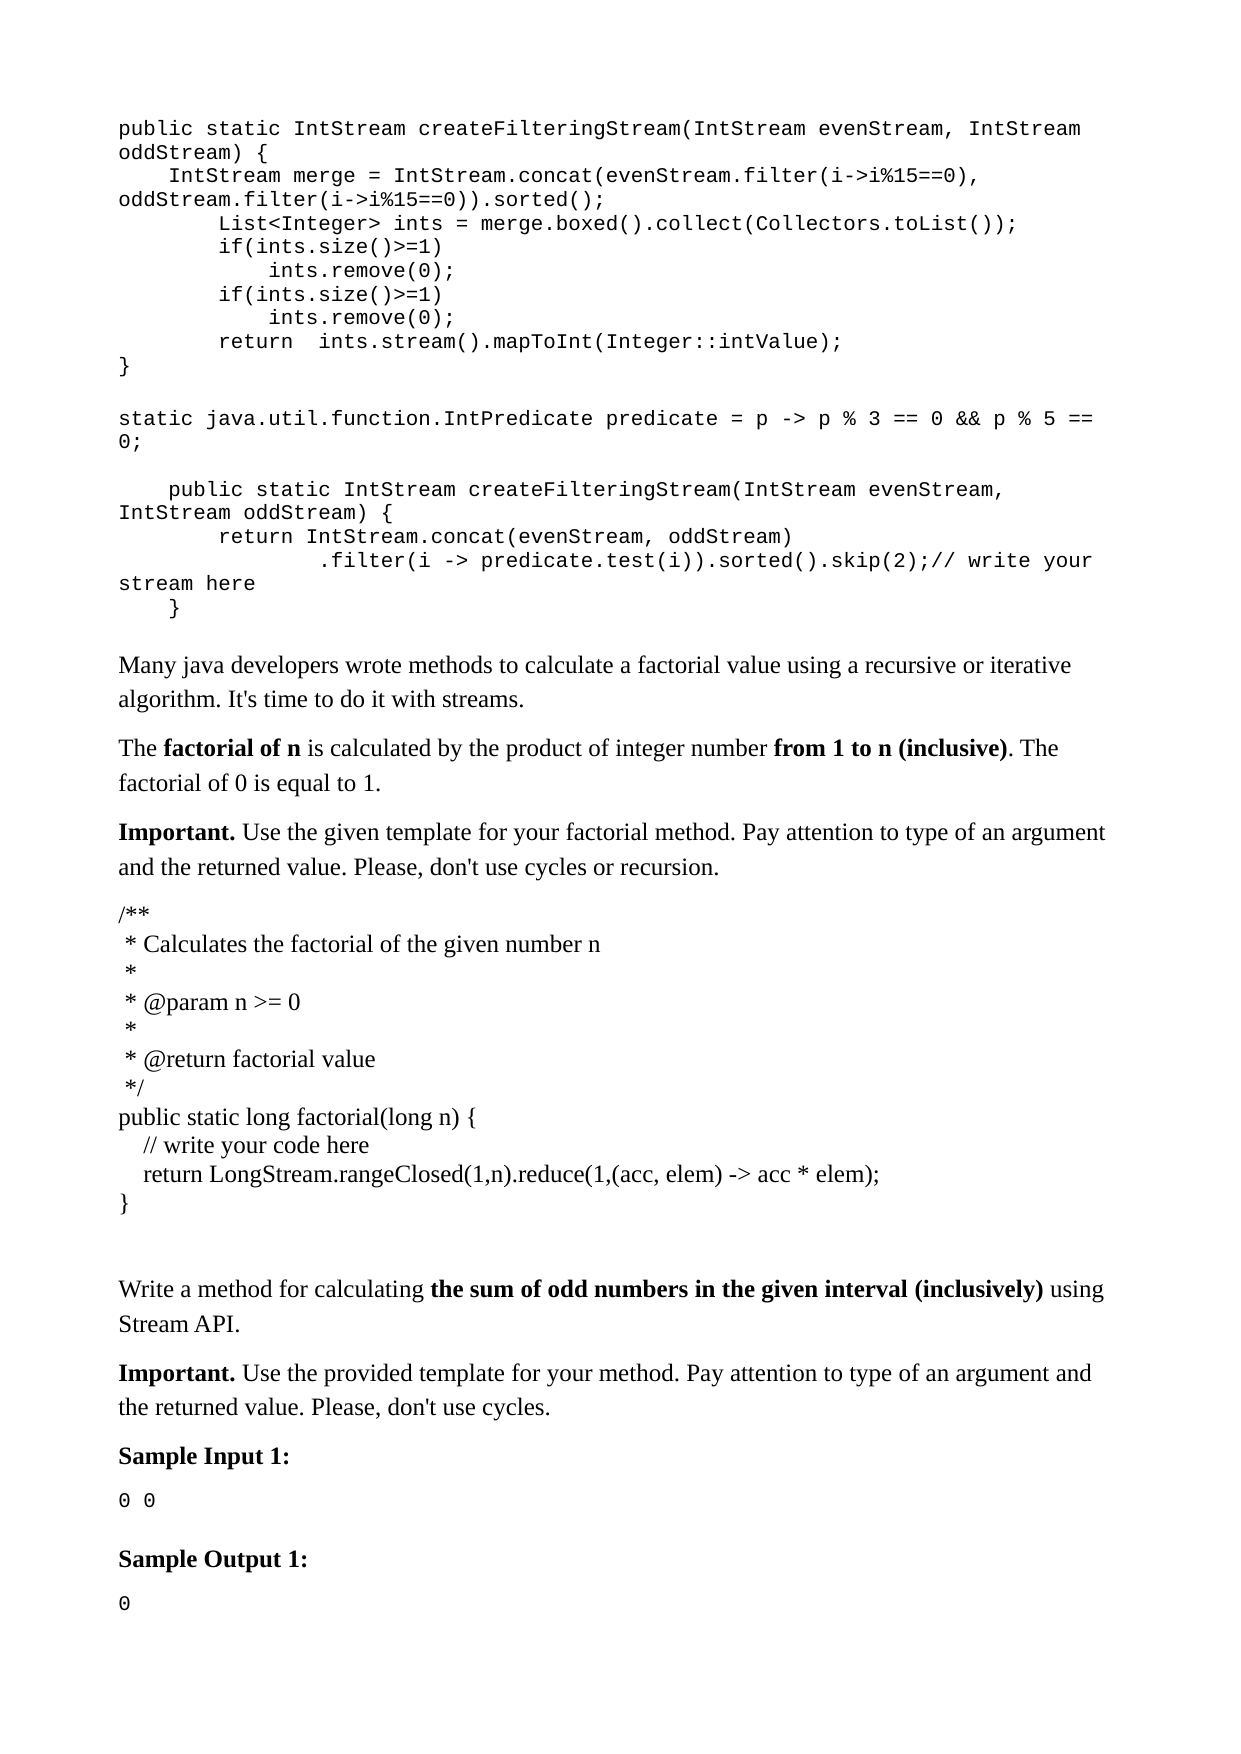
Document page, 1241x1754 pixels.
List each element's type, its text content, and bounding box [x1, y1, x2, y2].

text return LongStream.rangeClosed(1,n).reduce(1,(acc, elem) -> acc * elem); [118, 1159, 1122, 1188]
text public static long factorial(long n) { [118, 1102, 1122, 1131]
text } [118, 597, 1122, 621]
text * [118, 958, 1122, 987]
text The factorial of n is calculated by the product of integer number from 1 to n (inclusive). The factorial of 0 is equal to 1. [118, 733, 1122, 797]
text Sample Output 1: [118, 1544, 1122, 1572]
text } [118, 1188, 1122, 1217]
text 0 [118, 1593, 1122, 1616]
text Sample Input 1: [118, 1441, 1122, 1470]
text if(ints.size()>=1) [118, 284, 1122, 307]
text * @param n >= 0 [118, 987, 1122, 1016]
text public static IntStream createFilteringStream(IntStream evenStream, IntStream oddStream) { [118, 118, 1122, 165]
text } [118, 354, 1122, 378]
text // write your code here [118, 1131, 1122, 1159]
text return ints.stream().mapToInt(Integer::intValue); [118, 331, 1122, 354]
text .filter(i -> predicate.test(i)).sorted().skip(2);// write your stream here [118, 549, 1122, 597]
text * [118, 1016, 1122, 1044]
text Important. Use the given template for your factorial method. Pay attention to type of an argument and the returned value. Please, don't use cycles or recursion. [118, 817, 1122, 880]
text 0 0 [118, 1491, 1122, 1514]
text */ [118, 1073, 1122, 1102]
text if(ints.size()>=1) [118, 236, 1122, 260]
text ints.remove(0); [118, 260, 1122, 284]
text Important. Use the provided template for your method. Pay attention to type of an argument and the returned value. Please, don't use cycles. [118, 1358, 1122, 1421]
text static java.util.function.IntPredicate predicate = p -> p % 3 == 0 && p % 5 == 0; [118, 408, 1122, 455]
text IntStream merge = IntStream.concat(evenStream.filter(i->i%15==0), oddStream.filter(i->i%15==0)).sorted(); [118, 165, 1122, 213]
text /** [118, 901, 1122, 929]
text public static IntStream createFilteringStream(IntStream evenStream, IntStream oddStream) { [118, 479, 1122, 526]
text Write a method for calculating the sum of odd numbers in the given interval (inclusively) using Stream API. [118, 1274, 1122, 1338]
text return IntStream.concat(evenStream, oddStream) [118, 526, 1122, 549]
text List<Integer> ints = merge.boxed().collect(Collectors.toList()); [118, 213, 1122, 236]
text ints.remove(0); [118, 307, 1122, 331]
text Many java developers wrote methods to calculate a factorial value using a recursive or iterative algorithm. It's time to do it with streams. [118, 650, 1122, 713]
text * Calculates the factorial of the given number n [118, 929, 1122, 958]
text * @return factorial value [118, 1044, 1122, 1073]
